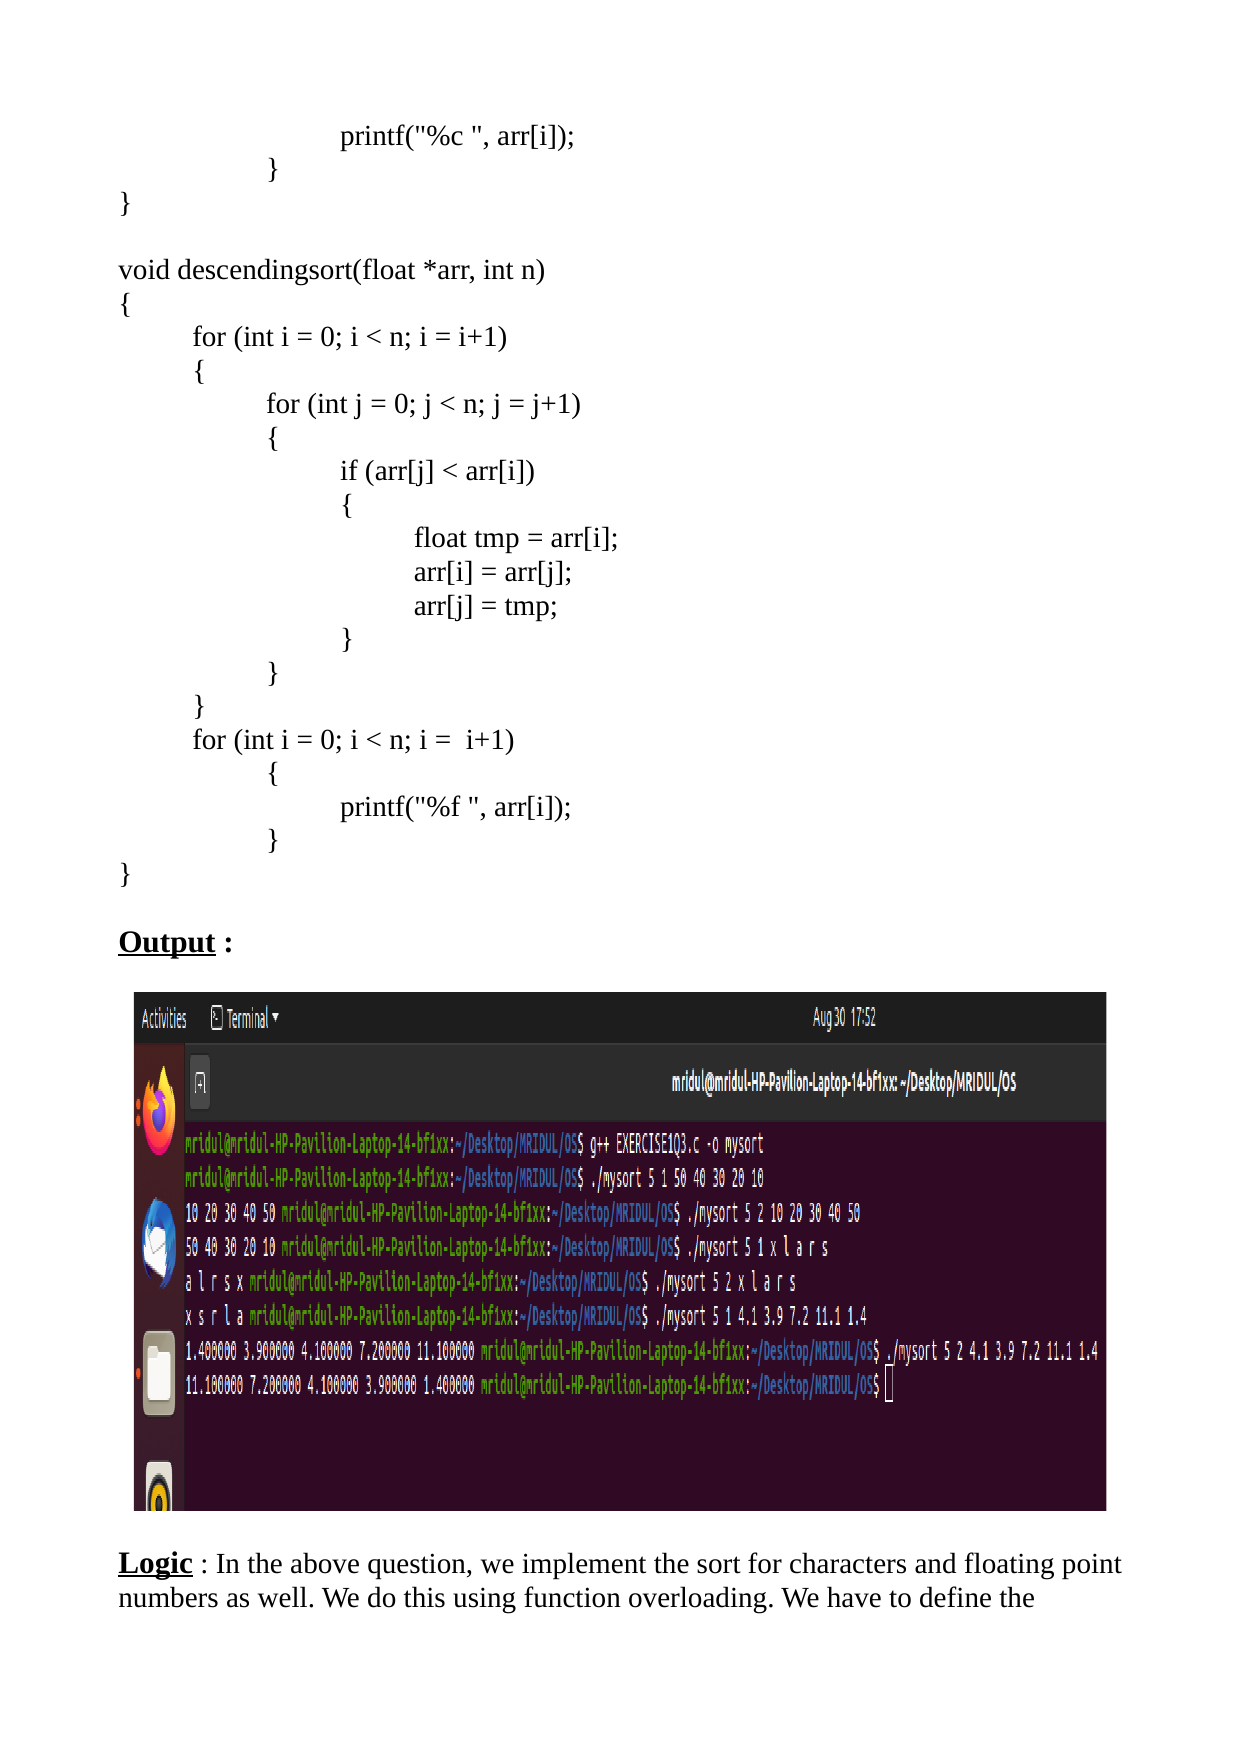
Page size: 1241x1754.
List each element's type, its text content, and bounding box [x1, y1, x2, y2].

text { [118, 420, 1122, 453]
text printf("%c ", arr[i]); [118, 118, 1122, 152]
text arr[i] = arr[j]; [118, 554, 1122, 588]
text } [118, 152, 1122, 185]
text for (int i = 0; i < n; i = i+1) [118, 722, 1122, 755]
text } [118, 688, 1122, 722]
text Logic : In the above question, we implement the sort for characters and floating point numbers as well. We do this using function overloading. We have to define the [118, 1544, 1122, 1613]
text { [118, 286, 1122, 319]
text } [118, 856, 1122, 889]
text float tmp = arr[i]; [118, 521, 1122, 554]
text for (int j = 0; j < n; j = j+1) [118, 386, 1122, 420]
text { [118, 755, 1122, 789]
text if (arr[j] < arr[i]) [118, 453, 1122, 487]
text } [118, 621, 1122, 655]
text } [118, 655, 1122, 688]
text } [118, 822, 1122, 856]
text { [118, 353, 1122, 386]
text { [118, 487, 1122, 521]
text printf("%f ", arr[i]); [118, 789, 1122, 822]
text Output : [118, 923, 1122, 959]
text for (int i = 0; i < n; i = i+1) [118, 319, 1122, 353]
text void descendingsort(float *arr, int n) [118, 252, 1122, 286]
text arr[j] = tmp; [118, 588, 1122, 621]
text } [118, 185, 1122, 219]
